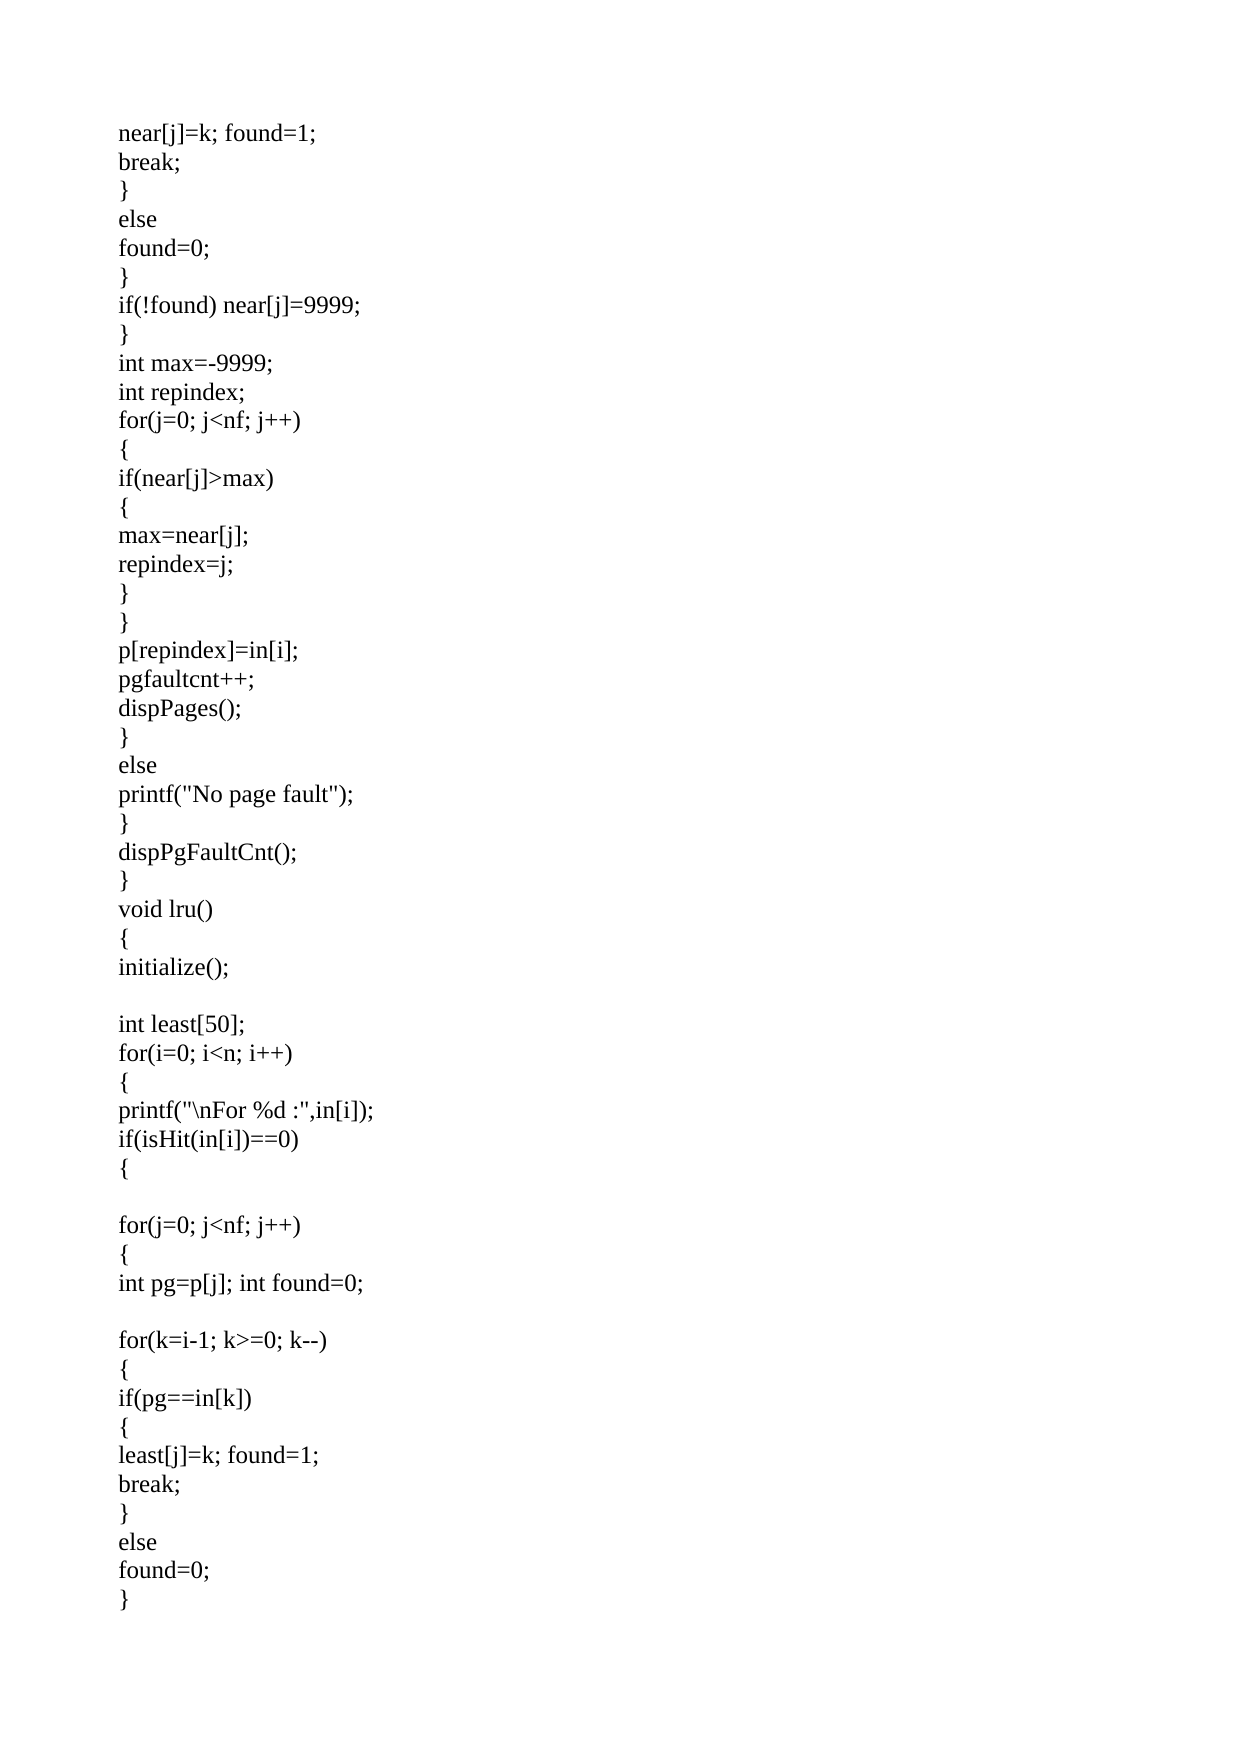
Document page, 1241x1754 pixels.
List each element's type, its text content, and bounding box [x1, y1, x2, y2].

text { [118, 1239, 1122, 1268]
text int pg=p[j]; int found=0; [118, 1268, 1122, 1297]
text if(!found) near[j]=9999; [118, 291, 1122, 319]
text { [118, 1067, 1122, 1096]
text } [118, 176, 1122, 204]
text } [118, 866, 1122, 894]
text break; [118, 1469, 1122, 1498]
text max=near[j]; [118, 521, 1122, 549]
text { [118, 923, 1122, 952]
text found=0; [118, 1556, 1122, 1584]
text for(k=i-1; k>=0; k--) [118, 1326, 1122, 1354]
text else [118, 751, 1122, 779]
text { [118, 492, 1122, 521]
text } [118, 808, 1122, 837]
text } [118, 607, 1122, 636]
text } [118, 1498, 1122, 1527]
text near[j]=k; found=1; [118, 118, 1122, 147]
text dispPages(); [118, 693, 1122, 722]
text int least[50]; [118, 1009, 1122, 1038]
text else [118, 204, 1122, 233]
text else [118, 1527, 1122, 1556]
text break; [118, 147, 1122, 176]
text initialize(); [118, 952, 1122, 981]
text p[repindex]=in[i]; [118, 636, 1122, 664]
text for(i=0; i<n; i++) [118, 1038, 1122, 1067]
text } [118, 1584, 1122, 1613]
text printf("No page fault"); [118, 779, 1122, 808]
text { [118, 1412, 1122, 1441]
text int max=-9999; [118, 348, 1122, 377]
text for(j=0; j<nf; j++) [118, 1211, 1122, 1239]
text int repindex; [118, 377, 1122, 406]
text { [118, 1153, 1122, 1182]
text } [118, 262, 1122, 291]
text } [118, 722, 1122, 751]
text least[j]=k; found=1; [118, 1441, 1122, 1469]
text } [118, 578, 1122, 607]
text repindex=j; [118, 549, 1122, 578]
text for(j=0; j<nf; j++) [118, 406, 1122, 434]
text if(pg==in[k]) [118, 1383, 1122, 1412]
text if(isHit(in[i])==0) [118, 1124, 1122, 1153]
text { [118, 1354, 1122, 1383]
text if(near[j]>max) [118, 463, 1122, 492]
text printf("\nFor %d :",in[i]); [118, 1096, 1122, 1124]
text pgfaultcnt++; [118, 664, 1122, 693]
text void lru() [118, 894, 1122, 923]
text dispPgFaultCnt(); [118, 837, 1122, 866]
text { [118, 434, 1122, 463]
text found=0; [118, 233, 1122, 262]
text } [118, 319, 1122, 348]
